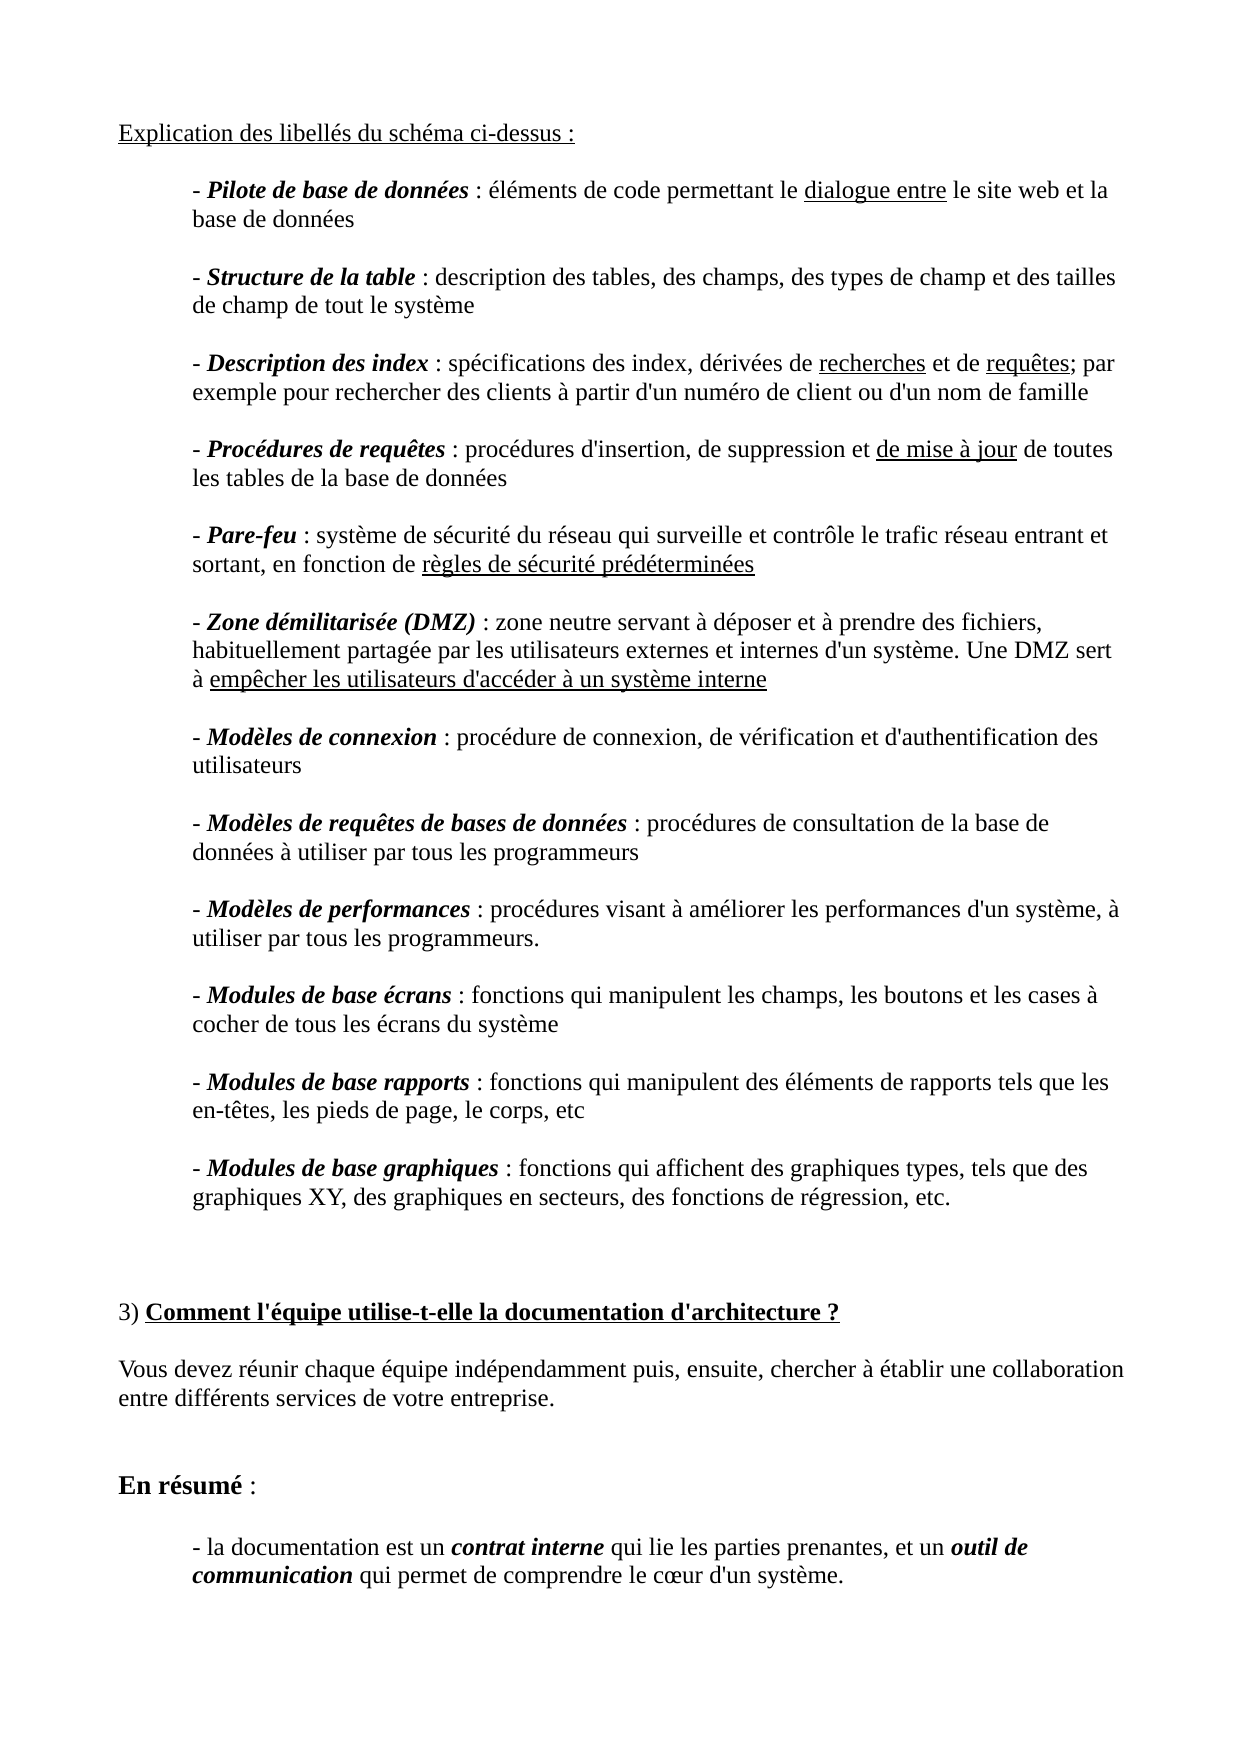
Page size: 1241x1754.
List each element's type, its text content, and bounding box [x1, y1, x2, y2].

text - Modules de base écrans : fonctions qui manipulent les champs, les boutons et les cases à cocher de tous les écrans du système [118, 981, 1141, 1038]
text - la documentation est un contrat interne qui lie les parties prenantes, et un outil de communication qui permet de comprendre le cœur d'un système. [118, 1532, 1141, 1589]
text - Modèles de requêtes de bases de données : procédures de consultation de la base de données à utiliser par tous les programmeurs [118, 808, 1141, 866]
text - Modules de base graphiques : fonctions qui affichent des graphiques types, tels que des graphiques XY, des graphiques en secteurs, des fonctions de régression, etc. [118, 1153, 1141, 1211]
text - Pilote de base de données : éléments de code permettant le dialogue entre le site web et la base de données [118, 176, 1141, 233]
text - Zone démilitarisée (DMZ) : zone neutre servant à déposer et à prendre des fichiers, habituellement partagée par les utilisateurs externes et internes d'un système. Une DMZ sert à empêcher les utilisateurs d'accéder à un système interne [118, 607, 1141, 693]
text - Pare-feu : système de sécurité du réseau qui surveille et contrôle le trafic réseau entrant et sortant, en fonction de règles de sécurité prédéterminées [118, 521, 1141, 578]
text - Structure de la table : description des tables, des champs, des types de champ et des tailles de champ de tout le système [118, 262, 1141, 319]
text Vous devez réunir chaque équipe indépendamment puis, ensuite, chercher à établir une collaboration entre différents services de votre entreprise. [118, 1354, 1141, 1412]
text - Procédures de requêtes : procédures d'insertion, de suppression et de mise à jour de toutes les tables de la base de données [118, 434, 1141, 492]
text - Modèles de connexion : procédure de connexion, de vérification et d'authentification des utilisateurs [118, 722, 1141, 779]
text - Modules de base rapports : fonctions qui manipulent des éléments de rapports tels que les en-têtes, les pieds de page, le corps, etc [118, 1067, 1141, 1124]
text En résumé : [118, 1469, 1141, 1501]
text - Modèles de performances : procédures visant à améliorer les performances d'un système, à utiliser par tous les programmeurs. [118, 894, 1141, 952]
text 3) Comment l'équipe utilise-t-elle la documentation d'architecture ? [118, 1297, 1141, 1326]
text - Description des index : spécifications des index, dérivées de recherches et de requêtes; par exemple pour rechercher des clients à partir d'un numéro de client ou d'un nom de famille [118, 348, 1141, 406]
text Explication des libellés du schéma ci-dessus : [118, 118, 1141, 147]
